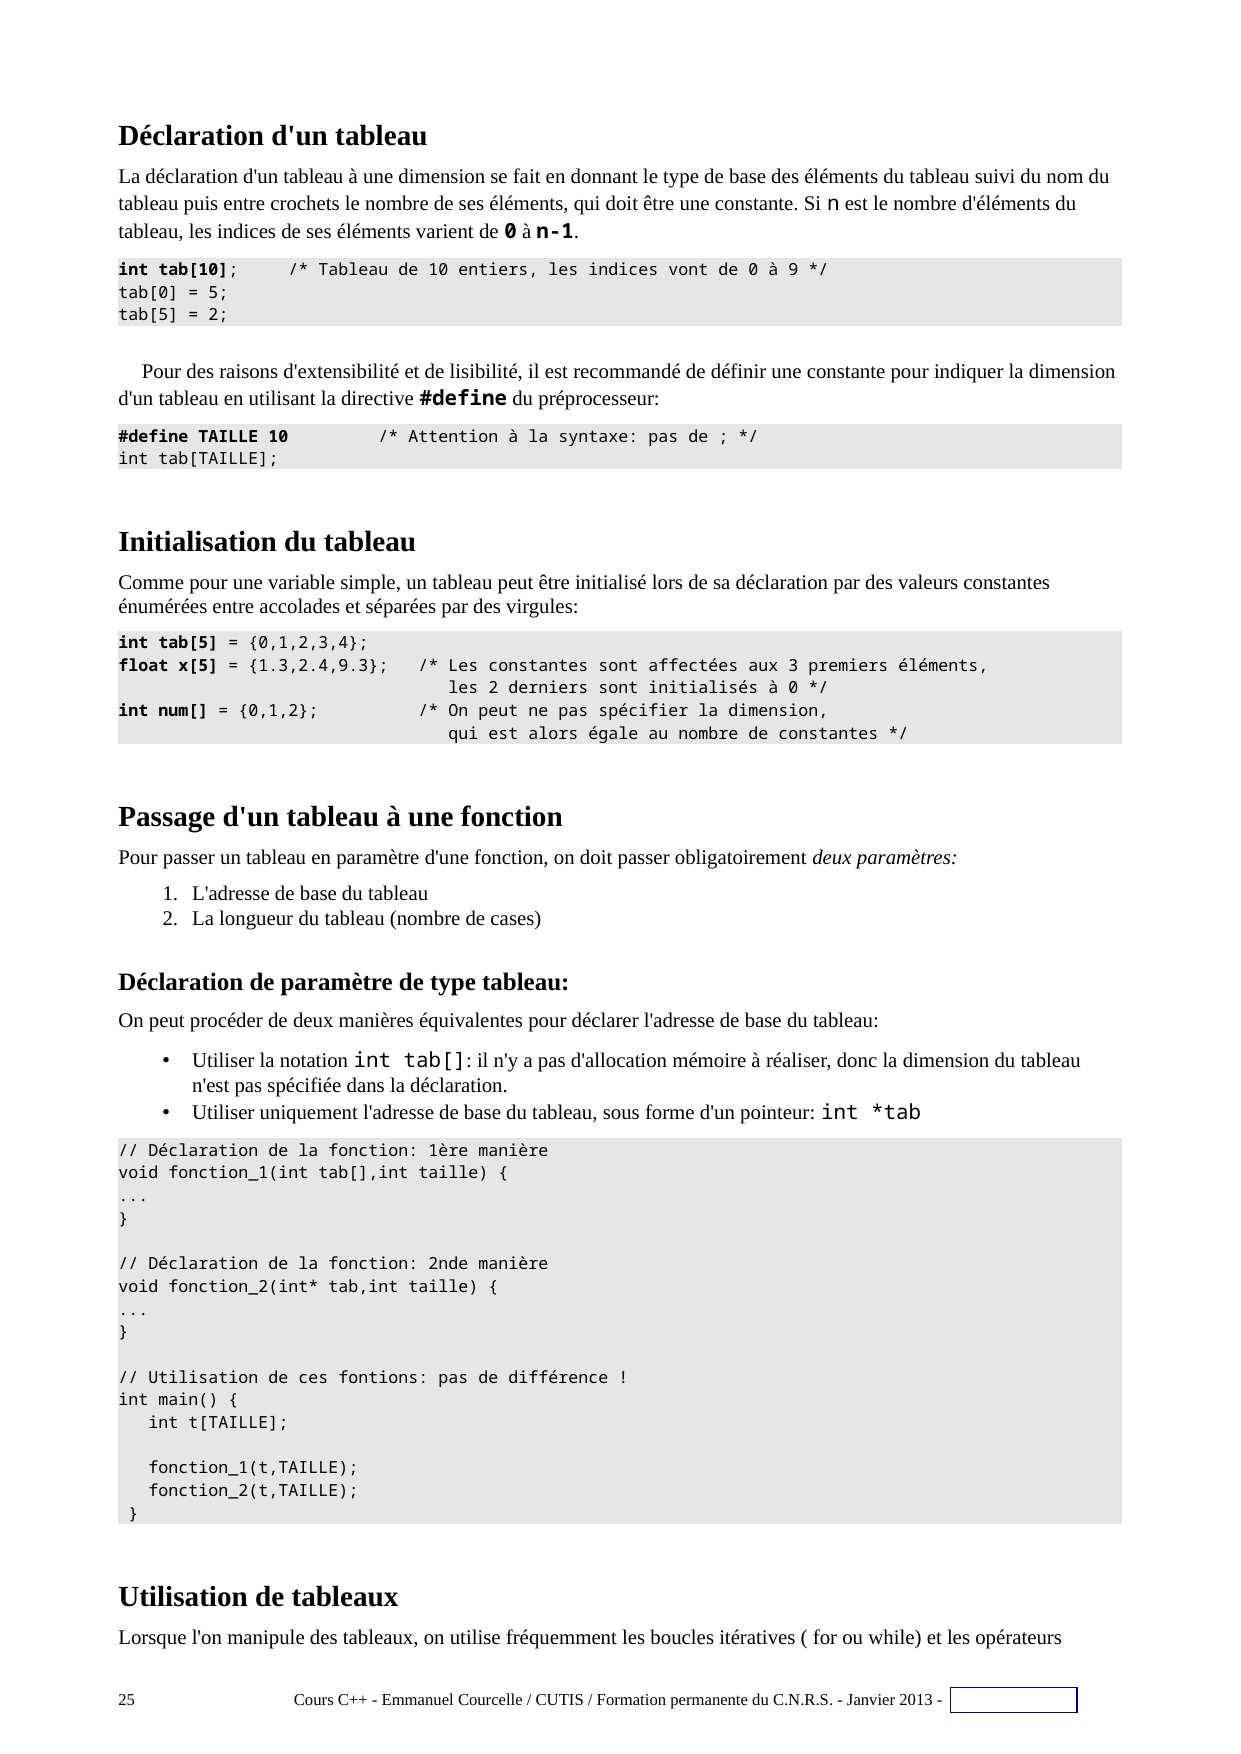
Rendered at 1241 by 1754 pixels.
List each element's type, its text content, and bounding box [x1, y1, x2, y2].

subtitle Passage d'un tableau à une fonction [118, 799, 1122, 832]
text float x[5] = {1.3,2.4,9.3}; /* Les constantes sont affectées aux 3 premiers éléments, [118, 653, 1122, 676]
text void fonction_2(int* tab,int taille) { [118, 1274, 1122, 1297]
text int main() { [118, 1388, 1122, 1411]
text tab[0] = 5; [118, 280, 1122, 303]
text Pour des raisons d'extensibilité et de lisibilité, il est recommandé de définir une constante pour indiquer la dimension d'un tableau en utilisant la directive #define du préprocesseur: [118, 355, 1122, 412]
text // Déclaration de la fonction: 1ère manière [118, 1138, 1122, 1161]
subtitle Utilisation de tableaux [118, 1579, 1122, 1612]
text Comme pour une variable simple, un tableau peut être initialisé lors de sa déclaration par des valeurs constantes énumérées entre accolades et séparées par des virgules: [118, 570, 1122, 618]
text } [118, 1206, 1122, 1229]
list Utiliser la notation int tab[]: il n'y a pas d'allocation mémoire à réaliser, donc la dimension du tableau n'est pas spécifiée dans la déclaration. [162, 1045, 1122, 1097]
text int t[TAILLE]; [118, 1411, 1122, 1433]
text int tab[5] = {0,1,2,3,4}; [118, 631, 1122, 653]
text fonction_1(t,TAILLE); [118, 1456, 1122, 1479]
text La déclaration d'un tableau à une dimension se fait en donnant le type de base des éléments du tableau suivi du nom du tableau puis entre crochets le nombre de ses éléments, qui doit être une constante. Si n est le nombre d'éléments du tableau, les indices de ses éléments varient de 0 à n-1. [118, 164, 1122, 245]
text } [118, 1502, 1122, 1524]
text } [118, 1320, 1122, 1343]
text void fonction_1(int tab[],int taille) { [118, 1161, 1122, 1184]
subtitle Déclaration de paramètre de type tableau: [118, 967, 1122, 996]
text ... [118, 1184, 1122, 1206]
subtitle Déclaration d'un tableau [118, 118, 1122, 152]
text les 2 derniers sont initialisés à 0 */ [118, 676, 1122, 699]
text int num[] = {0,1,2}; /* On peut ne pas spécifier la dimension, [118, 699, 1122, 722]
text int tab[TAILLE]; [118, 447, 1122, 469]
text On peut procéder de deux manières équivalentes pour déclarer l'adresse de base du tableau: [118, 1008, 1122, 1032]
text int tab[10]; /* Tableau de 10 entiers, les indices vont de 0 à 9 */ [118, 258, 1122, 280]
text // Utilisation de ces fontions: pas de différence ! [118, 1365, 1122, 1388]
text qui est alors égale au nombre de constantes */ [118, 722, 1122, 744]
text fonction_2(t,TAILLE); [118, 1479, 1122, 1502]
list Utiliser uniquement l'adresse de base du tableau, sous forme d'un pointeur: int *tab [162, 1097, 1122, 1126]
text // Déclaration de la fonction: 2nde manière [118, 1252, 1122, 1274]
subtitle Initialisation du tableau [118, 524, 1122, 558]
list L'adresse de base du tableau [162, 881, 1122, 905]
text Lorsque l'on manipule des tableaux, on utilise fréquemment les boucles itératives ( for ou while) et les opérateurs [118, 1625, 1122, 1649]
text #define TAILLE 10 /* Attention à la syntaxe: pas de ; */ [118, 424, 1122, 447]
text Pour passer un tableau en paramètre d'une fonction, on doit passer obligatoirement deux paramètres: [118, 845, 1122, 869]
list La longueur du tableau (nombre de cases) [162, 905, 1122, 929]
text ... [118, 1297, 1122, 1320]
text tab[5] = 2; [118, 303, 1122, 326]
